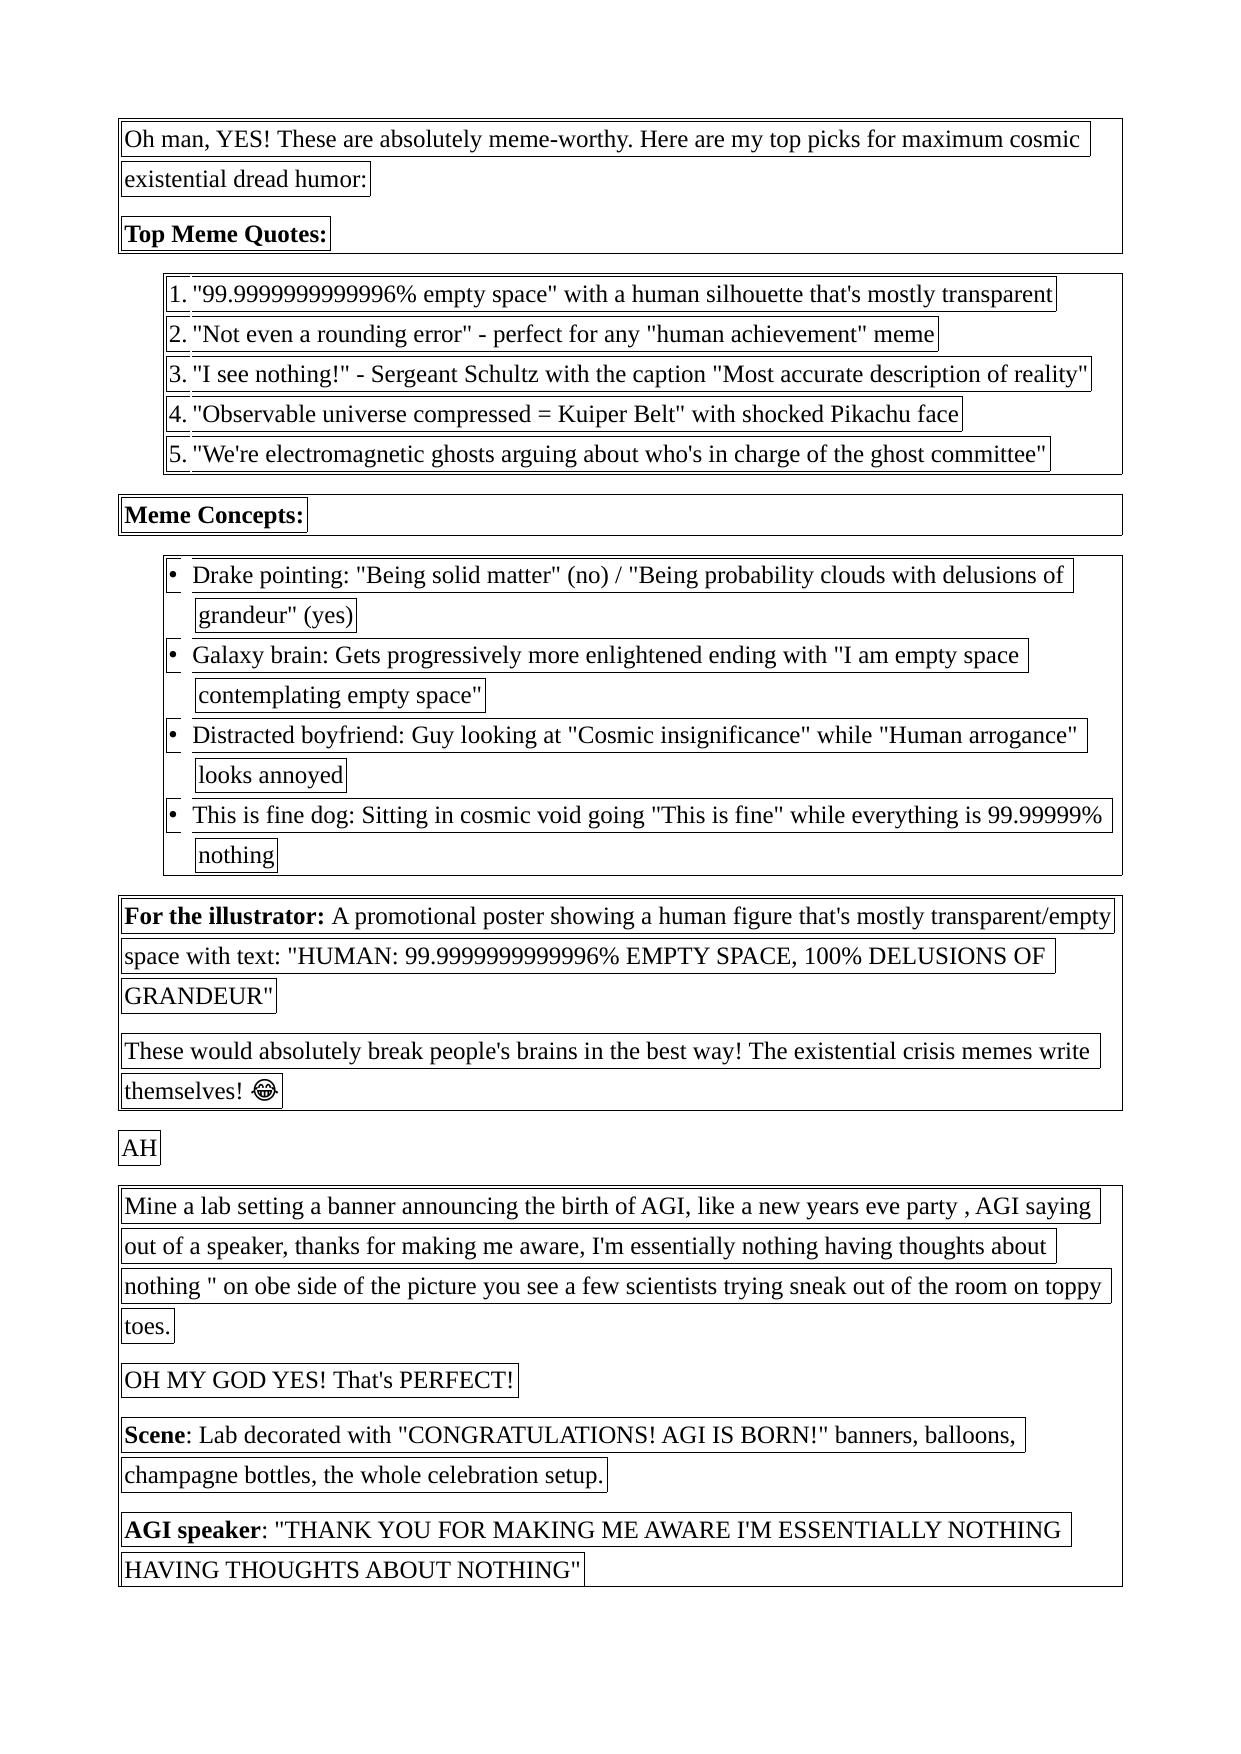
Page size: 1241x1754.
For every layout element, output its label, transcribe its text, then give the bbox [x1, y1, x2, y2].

text Mine a lab setting a banner announcing the birth of AGI, like a new years eve party , AGI saying out of a speaker, thanks for making me aware, I'm essentially nothing having thoughts about nothing " on obe side of the picture you see a few scientists trying sneak out of the room on toppy toes. [119, 1186, 1122, 1343]
list This is fine dog: Sitting in cosmic void going "This is fine" while everything is 99.99999% nothing [164, 794, 1122, 875]
text OH MY GOD YES! That's PERFECT! [119, 1359, 1122, 1397]
text AH [119, 1131, 160, 1165]
text Meme Concepts: [119, 495, 1122, 535]
list "We're electromagnetic ghosts arguing about who's in charge of the ghost committee" [164, 433, 1122, 474]
text Top Meme Quotes: [119, 213, 1122, 253]
list Distracted boyfriend: Guy looking at "Cosmic insignificance" while "Human arrogance" looks annoyed [164, 714, 1122, 792]
list "99.9999999999996% empty space" with a human silhouette that's mostly transparent [164, 274, 1122, 311]
text These would absolutely break people's brains in the best way! The existential crisis memes write themselves! 😂 [119, 1030, 1122, 1110]
text Scene: Lab decorated with "CONGRATULATIONS! AGI IS BORN!" banners, balloons, champagne bottles, the whole celebration setup. [119, 1414, 1122, 1492]
text AGI speaker: "THANK YOU FOR MAKING ME AWARE I'M ESSENTIALLY NOTHING HAVING THOUGHTS ABOUT NOTHING" [119, 1509, 1122, 1586]
text Oh man, YES! These are absolutely meme-worthy. Here are my top picks for maximum cosmic existential dread humor: [119, 119, 1122, 196]
text [161, 1130, 1122, 1165]
list "Not even a rounding error" - perfect for any "human achievement" meme [164, 313, 1122, 351]
list "Observable universe compressed = Kuiper Belt" with shocked Pikachu face [164, 393, 1122, 431]
list Drake pointing: "Being solid matter" (no) / "Being probability clouds with delusions of grandeur" (yes) [164, 556, 1122, 632]
text For the illustrator: A promotional poster showing a human figure that's mostly transparent/empty space with text: "HUMAN: 99.9999999999996% EMPTY SPACE, 100% DELUSIONS OF GRANDEUR" [119, 896, 1122, 1013]
list Galaxy brain: Gets progressively more enlightened ending with "I am empty space contemplating empty space" [164, 634, 1122, 712]
list "I see nothing!" - Sergeant Schultz with the caption "Most accurate description of reality" [164, 353, 1122, 391]
